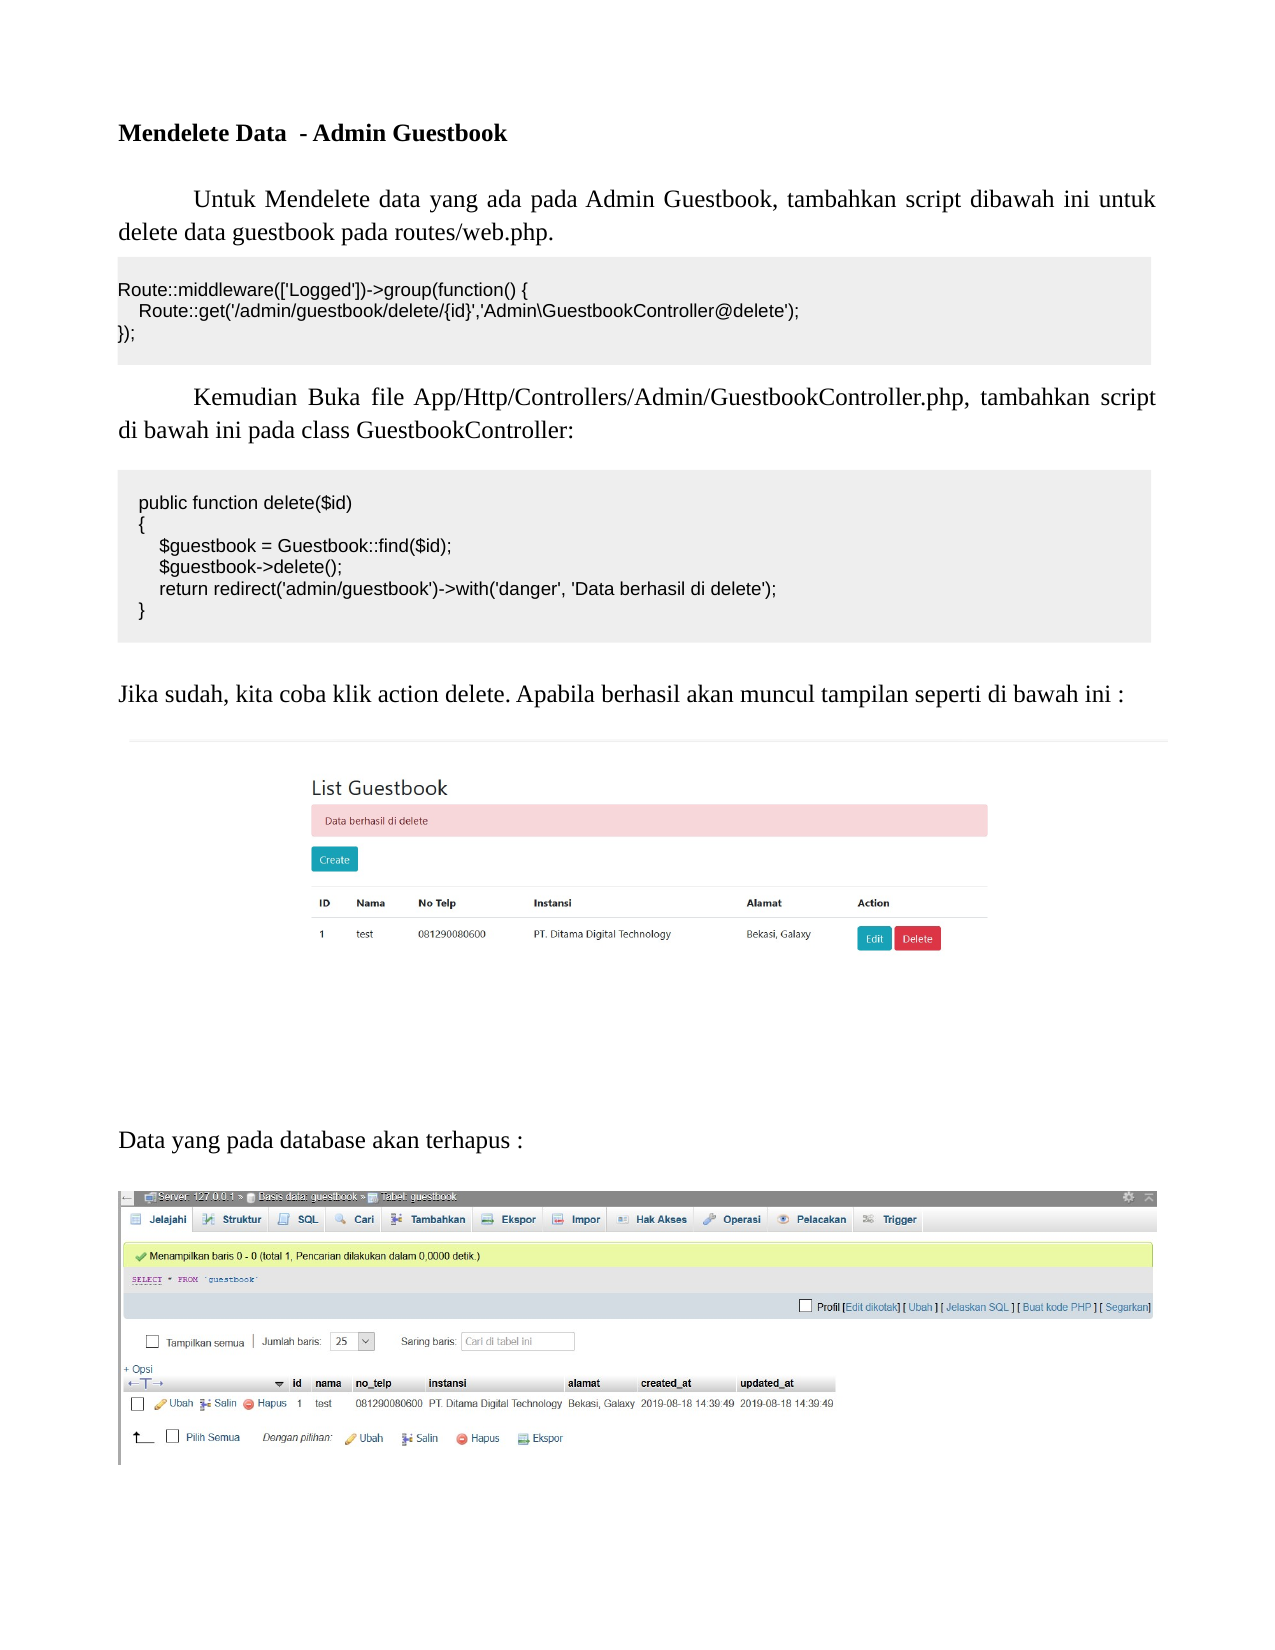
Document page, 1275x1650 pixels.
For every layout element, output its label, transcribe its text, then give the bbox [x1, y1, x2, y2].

text Untuk Mendelete data yang ada pada Admin Guestbook, tambahkan script dibawah ini untuk delete data guestbook pada routes/web.php. [118, 184, 1157, 246]
text Jika sudah, kita coba klik action delete. Apabila berhasil akan muncul tampilan seperti di bawah ini : [118, 679, 1157, 708]
text Kemudian Buka file App/Http/Controllers/Admin/GuestbookController.php, tambahkan script di bawah ini pada class GuestbookController: [118, 382, 1157, 444]
picture [118, 1191, 1157, 1465]
text Data yang pada database akan terhapus : [118, 1125, 1157, 1154]
picture [129, 739, 1168, 1088]
text Mendelete Data - Admin Guestbook [118, 118, 1157, 147]
